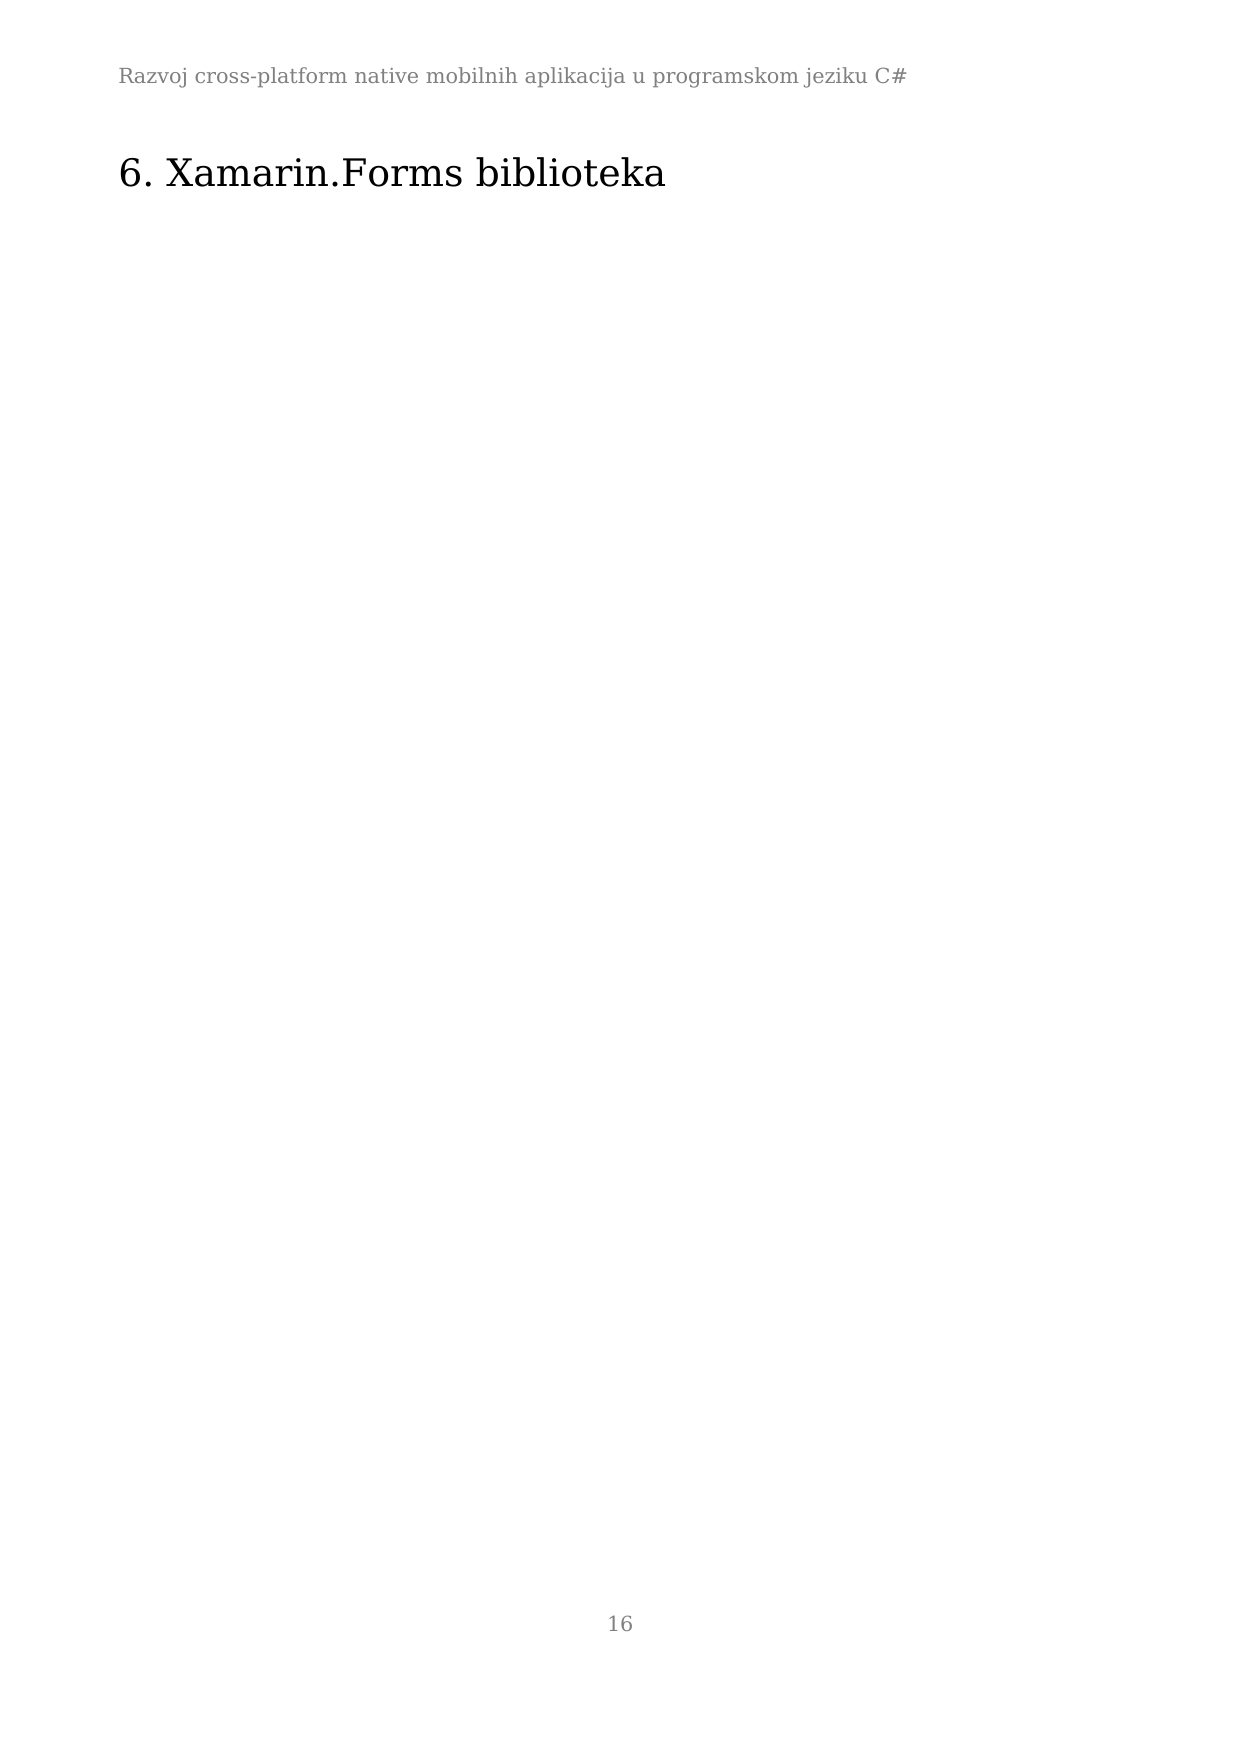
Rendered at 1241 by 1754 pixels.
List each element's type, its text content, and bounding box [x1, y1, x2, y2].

subtitle 6. Xamarin.Forms biblioteka [118, 148, 1122, 194]
